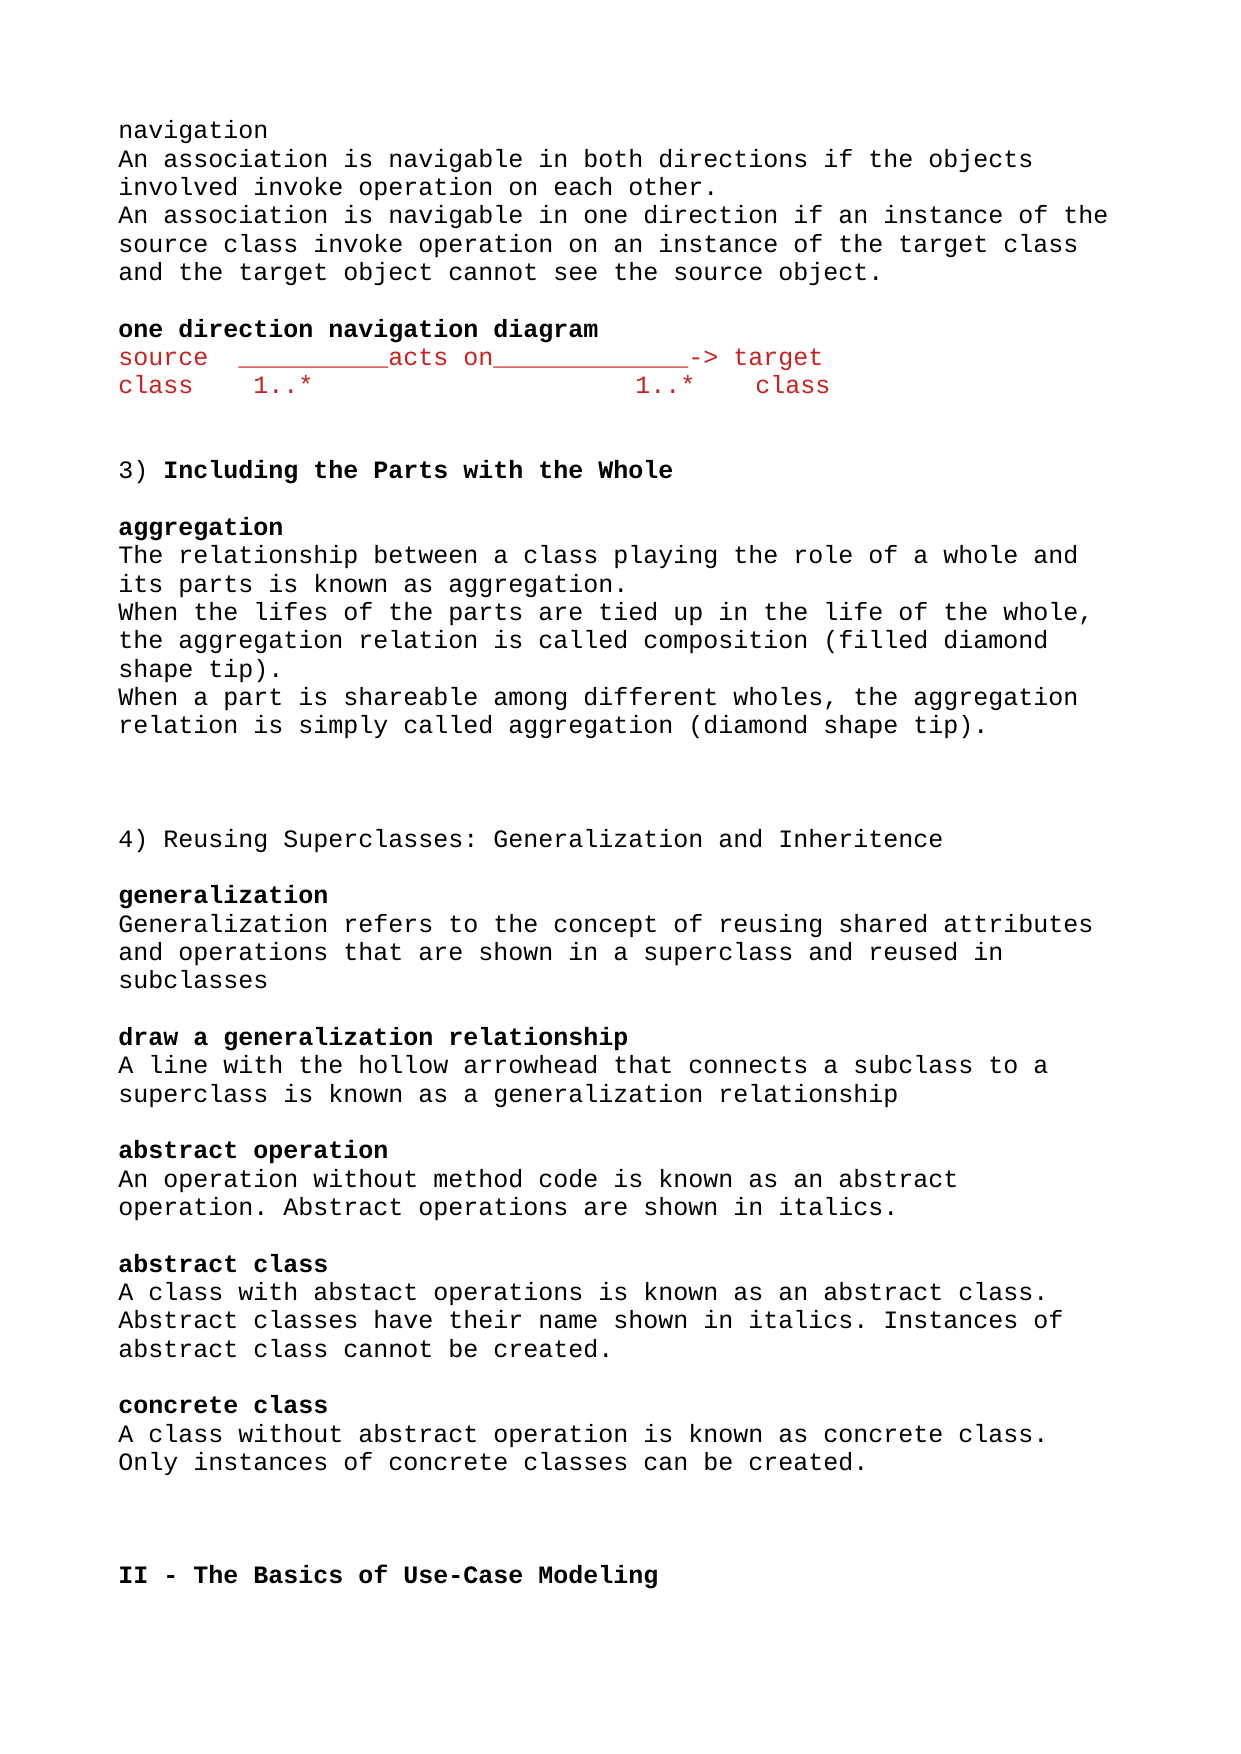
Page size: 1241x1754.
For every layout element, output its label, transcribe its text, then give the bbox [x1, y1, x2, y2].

text 3) Including the Parts with the Whole [118, 458, 1122, 486]
text II - The Basics of Use-Case Modeling [118, 1563, 1122, 1591]
text When the lifes of the parts are tied up in the life of the whole, the aggregation relation is called composition (filled diamond shape tip). [118, 600, 1122, 685]
text abstract operation [118, 1138, 1122, 1166]
text concrete class [118, 1393, 1122, 1421]
text one direction navigation diagram [118, 316, 1122, 345]
text draw a generalization relationship [118, 1025, 1122, 1053]
text aggregation [118, 515, 1122, 543]
text source __________acts on_____________-> target [118, 345, 1122, 373]
text An operation without method code is known as an abstract operation. Abstract operations are shown in italics. [118, 1166, 1122, 1223]
text The relationship between a class playing the role of a whole and its parts is known as aggregation. [118, 543, 1122, 600]
text A line with the hollow arrowhead that connects a subclass to a superclass is known as a generalization relationship [118, 1053, 1122, 1110]
text generalization [118, 883, 1122, 911]
text class 1..* 1..* class [118, 373, 1122, 401]
text abstract class [118, 1251, 1122, 1280]
text navigation [118, 118, 1122, 146]
text When a part is shareable among different wholes, the aggregation relation is simply called aggregation (diamond shape tip). [118, 685, 1122, 741]
text An association is navigable in one direction if an instance of the source class invoke operation on an instance of the target class and the target object cannot see the source object. [118, 203, 1122, 288]
text Generalization refers to the concept of reusing shared attributes and operations that are shown in a superclass and reused in subclasses [118, 911, 1122, 996]
text A class without abstract operation is known as concrete class. Only instances of concrete classes can be created. [118, 1421, 1122, 1478]
text 4) Reusing Superclasses: Generalization and Inheritence [118, 826, 1122, 855]
text A class with abstact operations is known as an abstract class. Abstract classes have their name shown in italics. Instances of abstract class cannot be created. [118, 1280, 1122, 1365]
text An association is navigable in both directions if the objects involved invoke operation on each other. [118, 146, 1122, 203]
